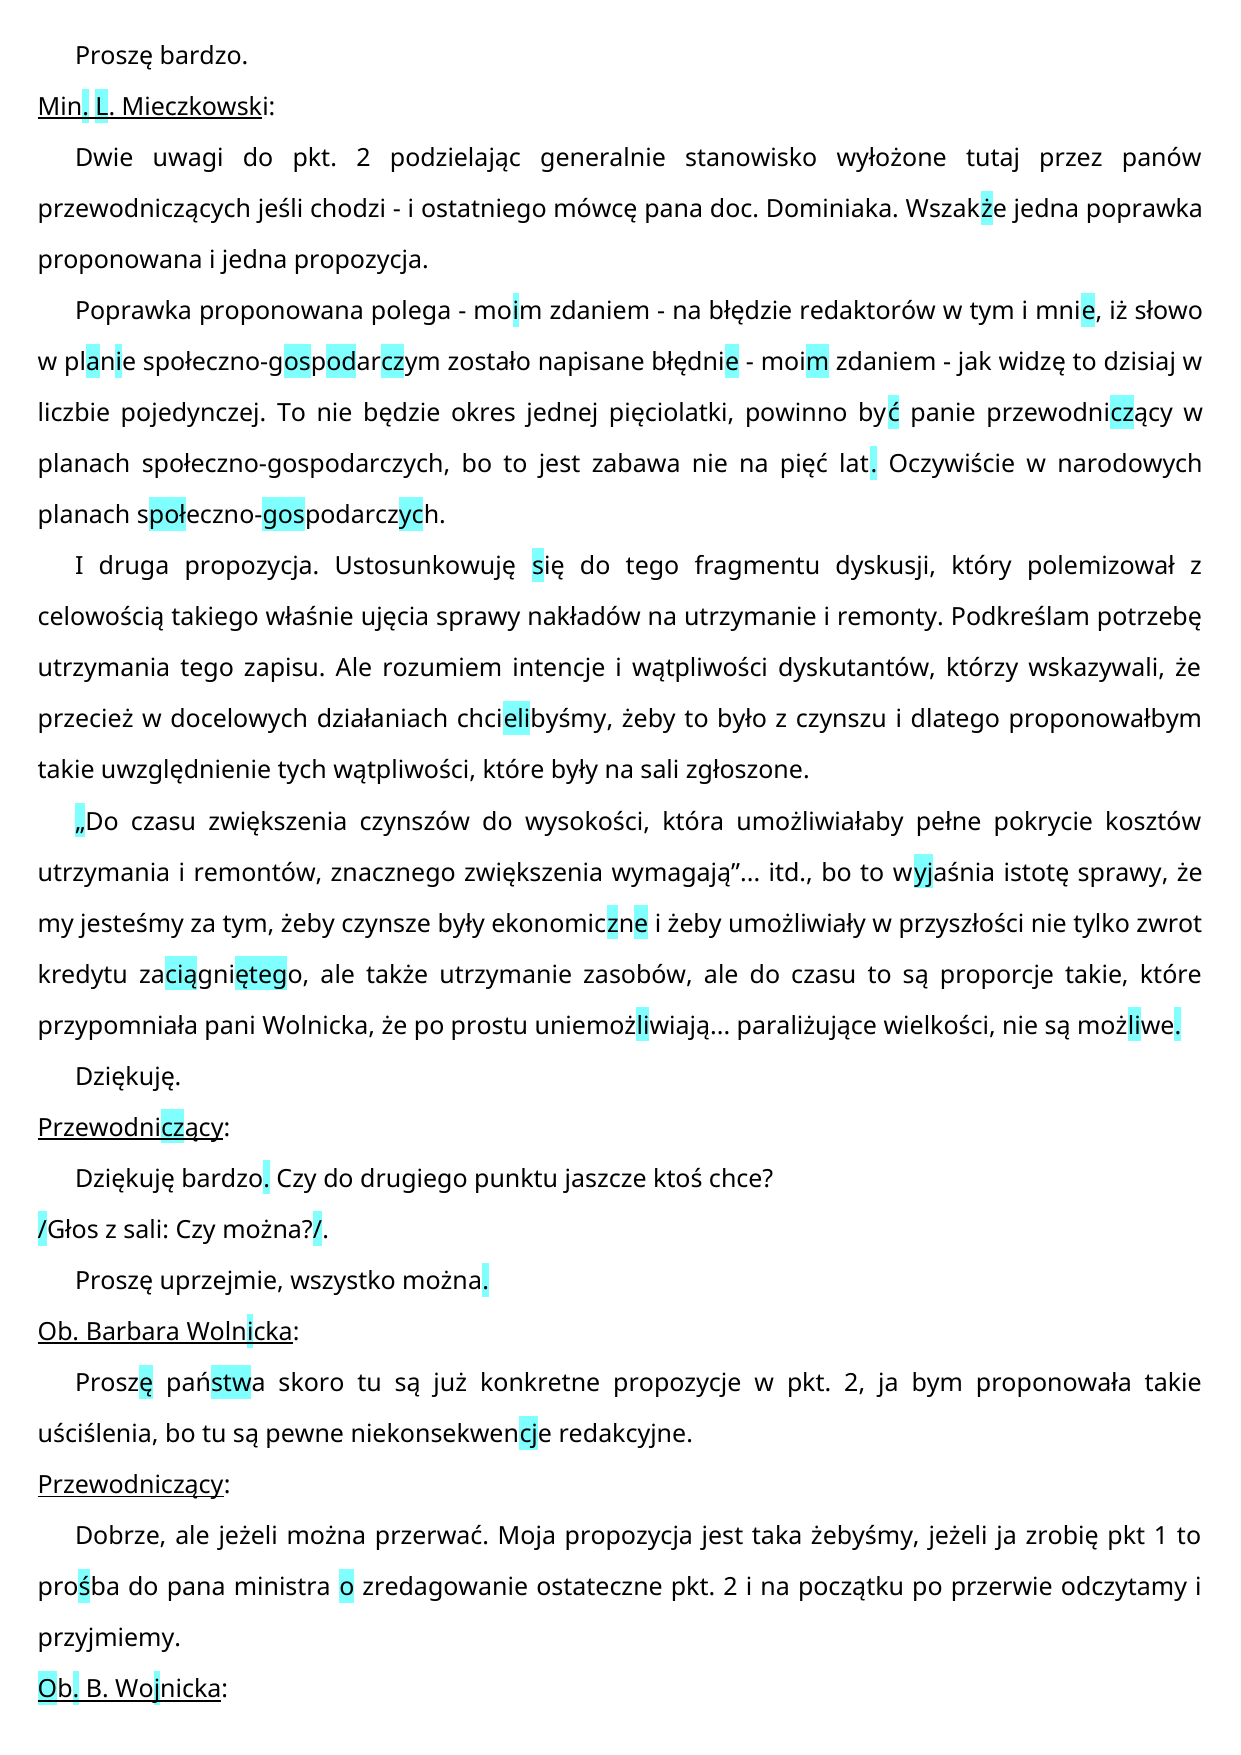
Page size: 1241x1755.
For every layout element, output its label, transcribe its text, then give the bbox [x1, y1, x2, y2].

text Dwie uwagi do pkt. 2 podzielając generalnie stanowisko wyłożone tutaj przez panów przewodniczących jeśli chodzi - i ostatniego mówcę pana doc. Dominiaka. Wszakże jedna poprawka proponowana i jedna propozycja. [37, 139, 1203, 276]
text Dobrze, ale jeżeli można przerwać. Moja propozycja jest taka żebyśmy, jeżeli ja zrobię pkt 1 to prośba do pana ministra o zredagowanie ostateczne pkt. 2 i na początku po przerwie odczytamy i przyjmiemy. [37, 1518, 1203, 1654]
text Ob. B. Wojnicka: [37, 1671, 1203, 1705]
text Dziękuję. [37, 1058, 1203, 1092]
text Proszę bardzo. [37, 37, 1203, 72]
text Poprawka proponowana polega - moim zdaniem - na błędzie redaktorów w tym i mnie, iż słowo w planie społeczno-gospodarczym zostało napisane błędnie - moim zdaniem - jak widzę to dzisiaj w liczbie pojedynczej. To nie będzie okres jednej pięciolatki, powinno być panie przewodniczący w planach społeczno-gospodarczych, bo to jest zabawa nie na pięć lat. Oczywiście w narodowych planach społeczno-gospodarczych. [37, 293, 1203, 531]
text Min. L. Mieczkowski: [37, 88, 1203, 123]
text Dziękuję bardzo. Czy do drugiego punktu jaszcze ktoś chce? [37, 1160, 1203, 1194]
text Przewodniczący: [37, 1467, 1203, 1501]
text Przewodniczący: [37, 1109, 1203, 1143]
text „Do czasu zwiększenia czynszów do wysokości, która umożliwiałaby pełne pokrycie kosztów utrzymania i remontów, znacznego zwiększenia wymagają”... itd., bo to wyjaśnia istotę sprawy, że my jesteśmy za tym, żeby czynsze były ekonomiczne i żeby umożliwiały w przyszłości nie tylko zwrot kredytu zaciągniętego, ale także utrzymanie zasobów, ale do czasu to są proporcje takie, które przypomniała pani Wolnicka, że po prostu uniemożliwiają... paraliżujące wielkości, nie są możliwe. [37, 803, 1203, 1041]
text Proszę państwa skoro tu są już konkretne propozycje w pkt. 2, ja bym proponowała takie uściślenia, bo tu są pewne niekonsekwencje redakcyjne. [37, 1364, 1203, 1450]
text /Głos z sali: Czy można?/. [37, 1211, 1203, 1246]
text Proszę uprzejmie, wszystko można. [37, 1262, 1203, 1297]
text I druga propozycja. Ustosunkowuję się do tego fragmentu dyskusji, który polemizował z celowością takiego właśnie ujęcia sprawy nakładów na utrzymanie i remonty. Podkreślam potrzebę utrzymania tego zapisu. Ale rozumiem intencje i wątpliwości dyskutantów, którzy wskazywali, że przecież w docelowych działaniach chcielibyśmy, żeby to było z czynszu i dlatego proponowałbym takie uwzględnienie tych wątpliwości, które były na sali zgłoszone. [37, 548, 1203, 786]
text Ob. Barbara Wolnicka: [37, 1313, 1203, 1348]
